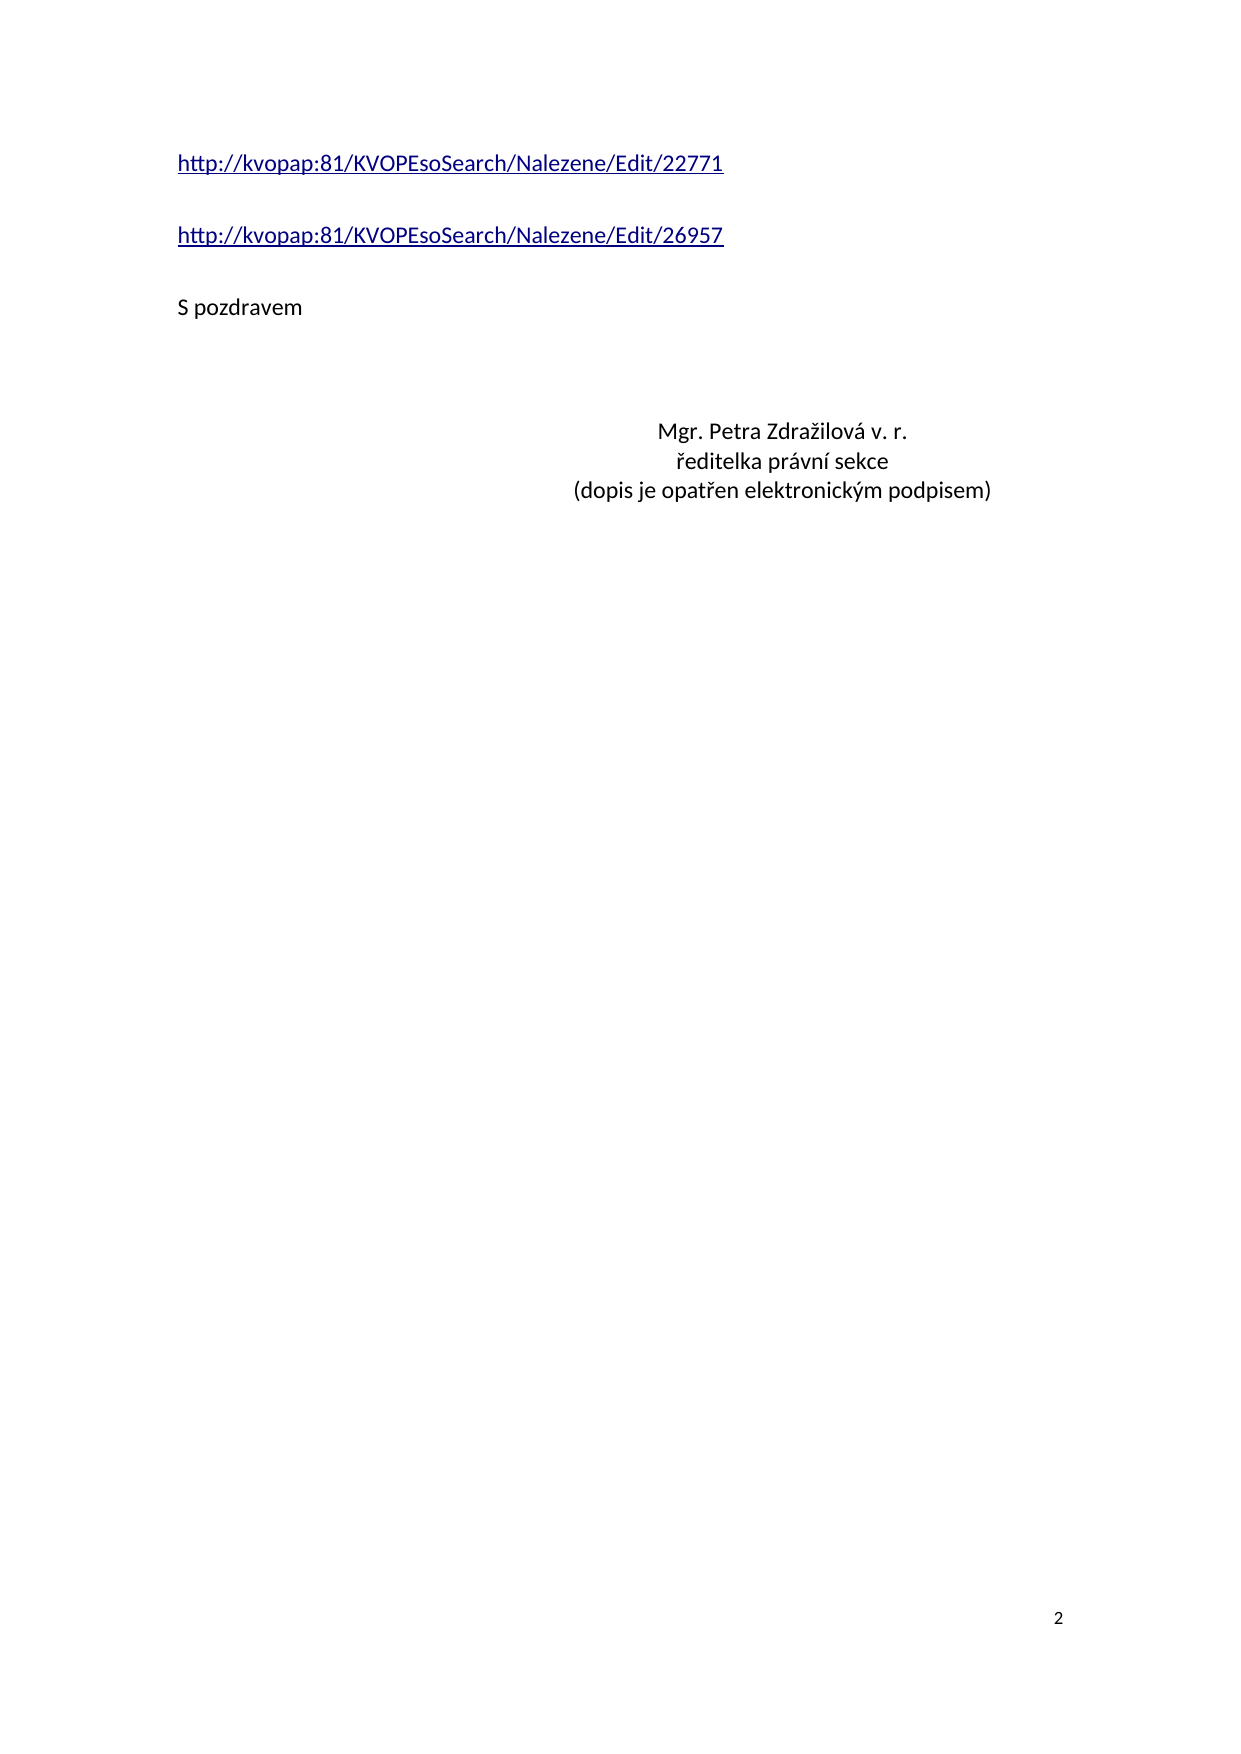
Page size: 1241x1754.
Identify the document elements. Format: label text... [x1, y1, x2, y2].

text S pozdravem [177, 292, 1063, 322]
text http://kvopap:81/KVOPEsoSearch/Nalezene/Edit/26957 [177, 220, 1063, 249]
text (dopis je opatřen elektronickým podpisem) [502, 475, 1063, 504]
text http://kvopap:81/KVOPEsoSearch/Nalezene/Edit/22771 [177, 148, 1063, 177]
text Mgr. Petra Zdražilová v. r. [502, 416, 1063, 446]
text ředitelka právní sekce [502, 446, 1063, 475]
